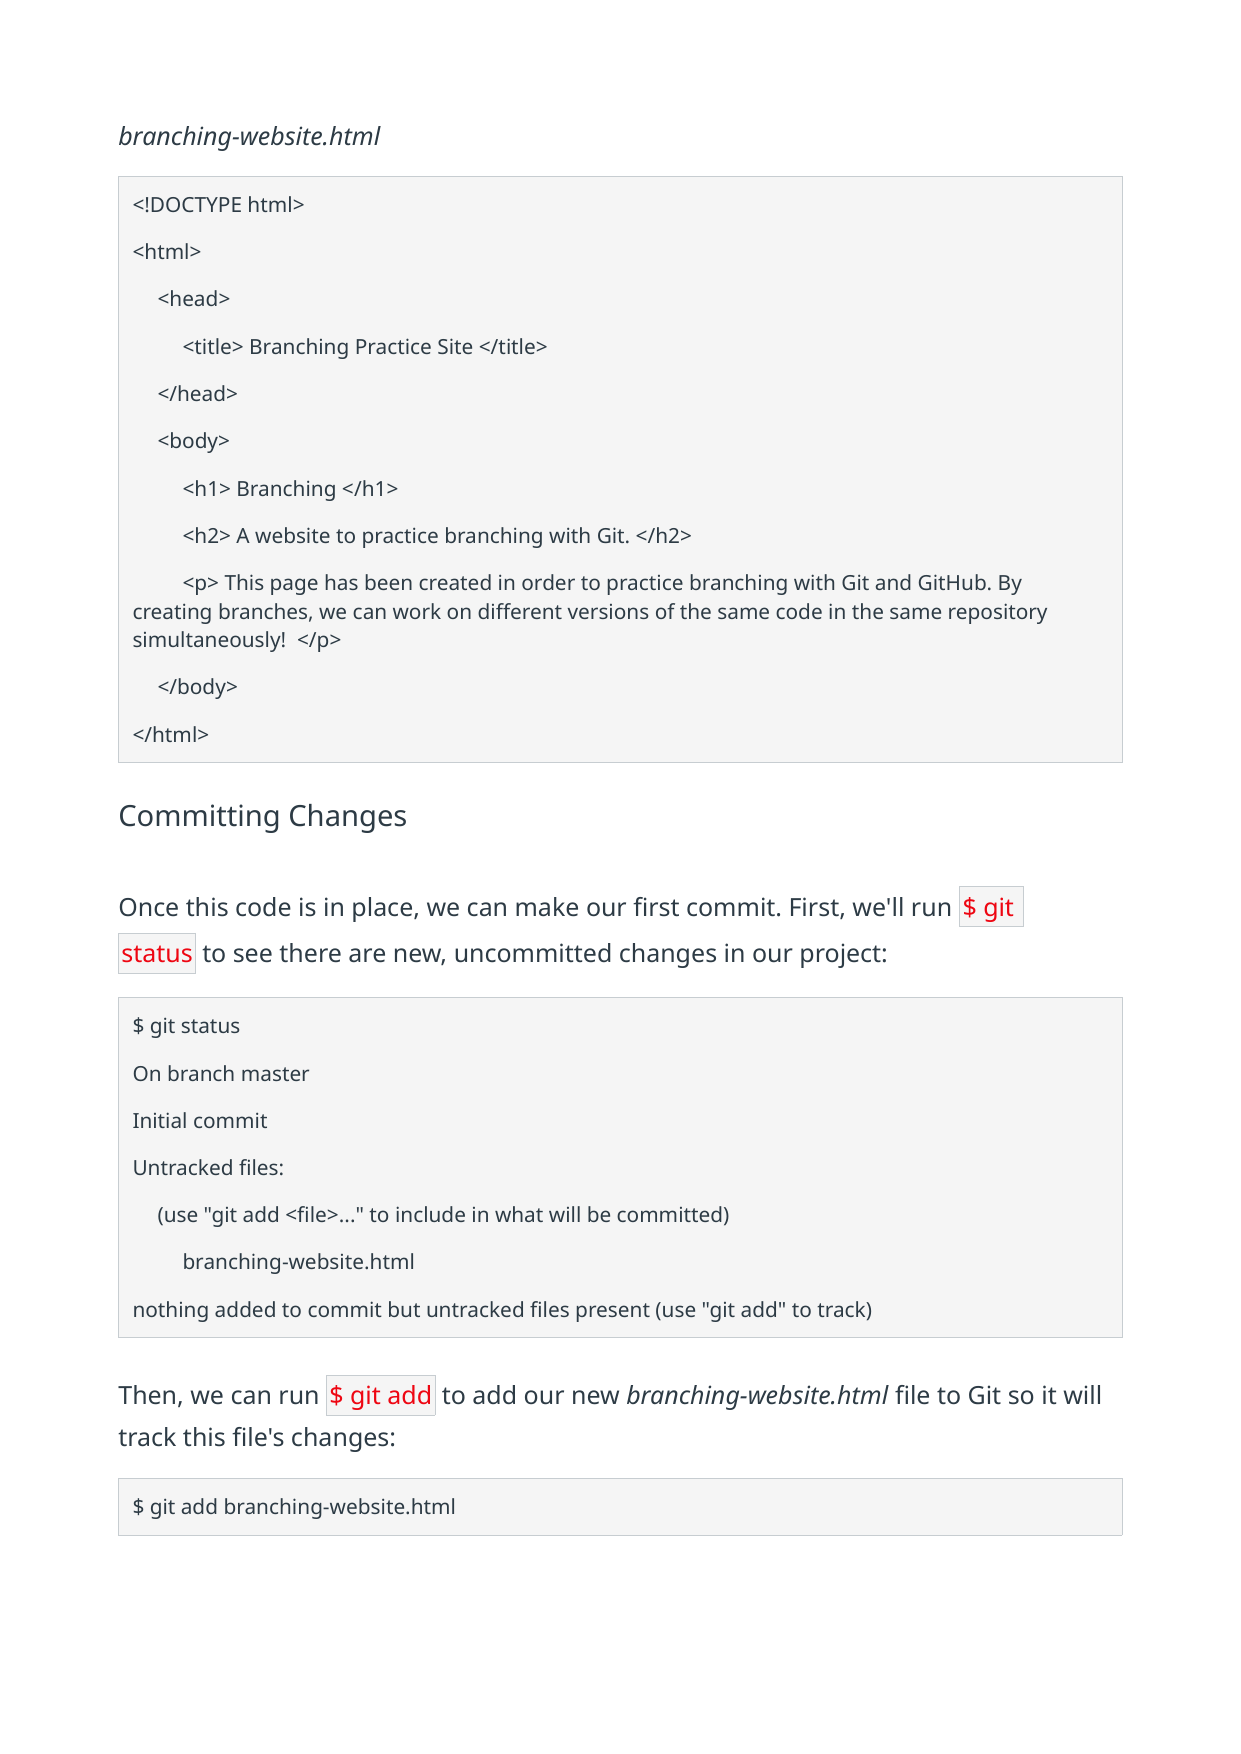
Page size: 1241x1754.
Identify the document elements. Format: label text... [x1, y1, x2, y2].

text $ git add branching-website.html [119, 1479, 1122, 1535]
text <title> Branching Practice Site </title> [119, 318, 1122, 360]
text </html> [119, 706, 1122, 762]
text <html> [119, 223, 1122, 266]
text nothing added to commit but untracked files present (use "git add" to track) [119, 1281, 1122, 1337]
text </head> [119, 365, 1122, 408]
text branching-website.html [119, 1233, 1122, 1276]
text <h2> A website to practice branching with Git. </h2> [119, 507, 1122, 549]
text Initial commit [119, 1092, 1122, 1134]
text <!DOCTYPE html> [119, 177, 1122, 219]
text Untracked files: [119, 1139, 1122, 1181]
text Then, we can run $ git add to add our new branching-website.html file to Git so it will track this file's changes: [118, 1375, 1122, 1454]
text On branch master [119, 1044, 1122, 1087]
text (use "git add <file>..." to include in what will be committed) [119, 1186, 1122, 1229]
subtitle Committing Changes [118, 796, 1122, 835]
text <h1> Branching </h1> [119, 459, 1122, 502]
text </body> [119, 658, 1122, 701]
text branching-website.html [118, 118, 1122, 152]
text $ git status [119, 998, 1122, 1040]
text <head> [119, 270, 1122, 313]
text <body> [119, 412, 1122, 455]
text <p> This page has been created in order to practice branching with Git and GitHub. By creating branches, we can work on different versions of the same code in the same repository simultaneously! </p> [119, 554, 1122, 654]
text Once this code is in place, we can make our first commit. First, we'll run $ git status to see there are new, uncommitted changes in our project: [118, 886, 1122, 973]
